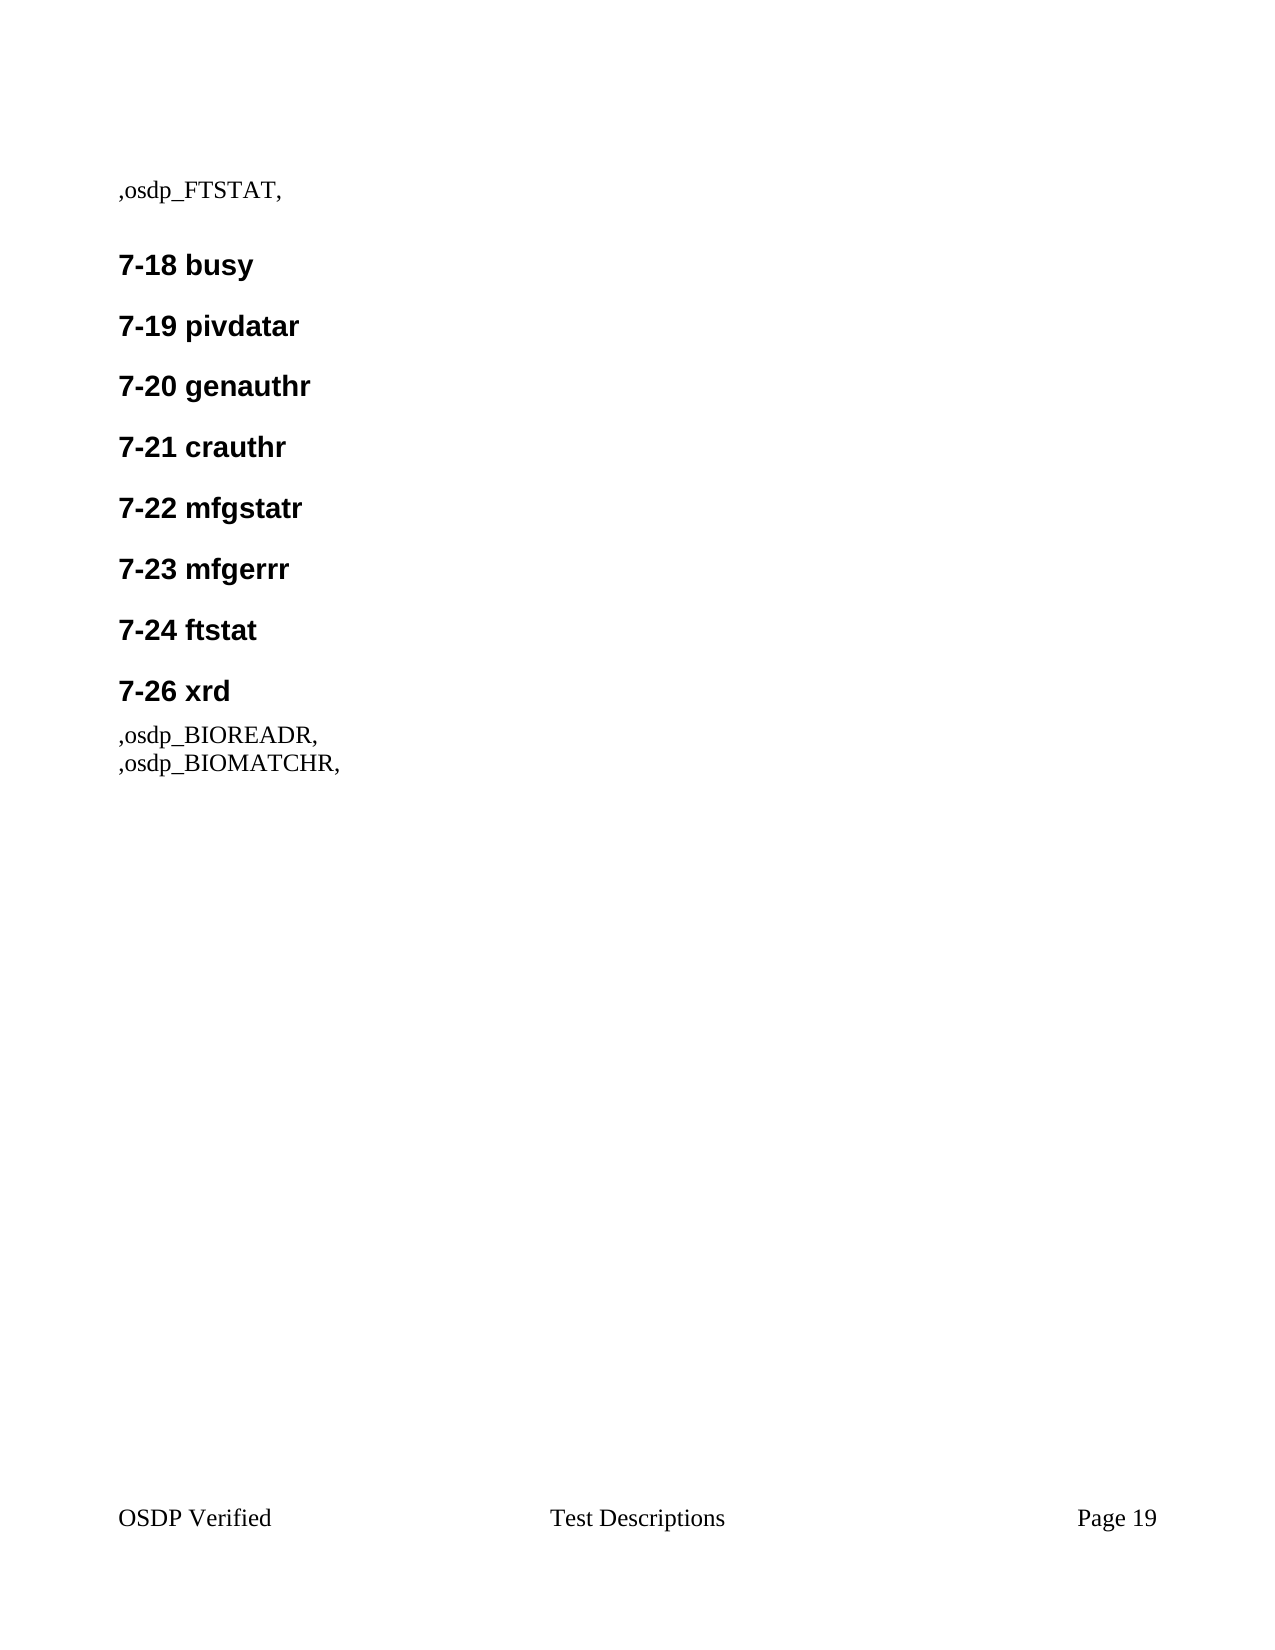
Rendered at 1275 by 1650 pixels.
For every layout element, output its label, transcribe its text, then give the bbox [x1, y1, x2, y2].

text ,osdp_FTSTAT, [118, 176, 1157, 204]
subtitle 7-19 pivdatar [118, 308, 1157, 342]
subtitle 7-18 busy [118, 248, 1157, 281]
subtitle 7-20 genauthr [118, 369, 1157, 403]
text ,osdp_BIOMATCHR, [118, 748, 1157, 777]
subtitle 7-23 mfgerrr [118, 552, 1157, 586]
subtitle 7-26 xrd [118, 673, 1157, 707]
text ,osdp_BIOREADR, [118, 720, 1157, 748]
subtitle 7-24 ftstat [118, 613, 1157, 646]
subtitle 7-22 mfgstatr [118, 491, 1157, 525]
subtitle 7-21 crauthr [118, 430, 1157, 464]
